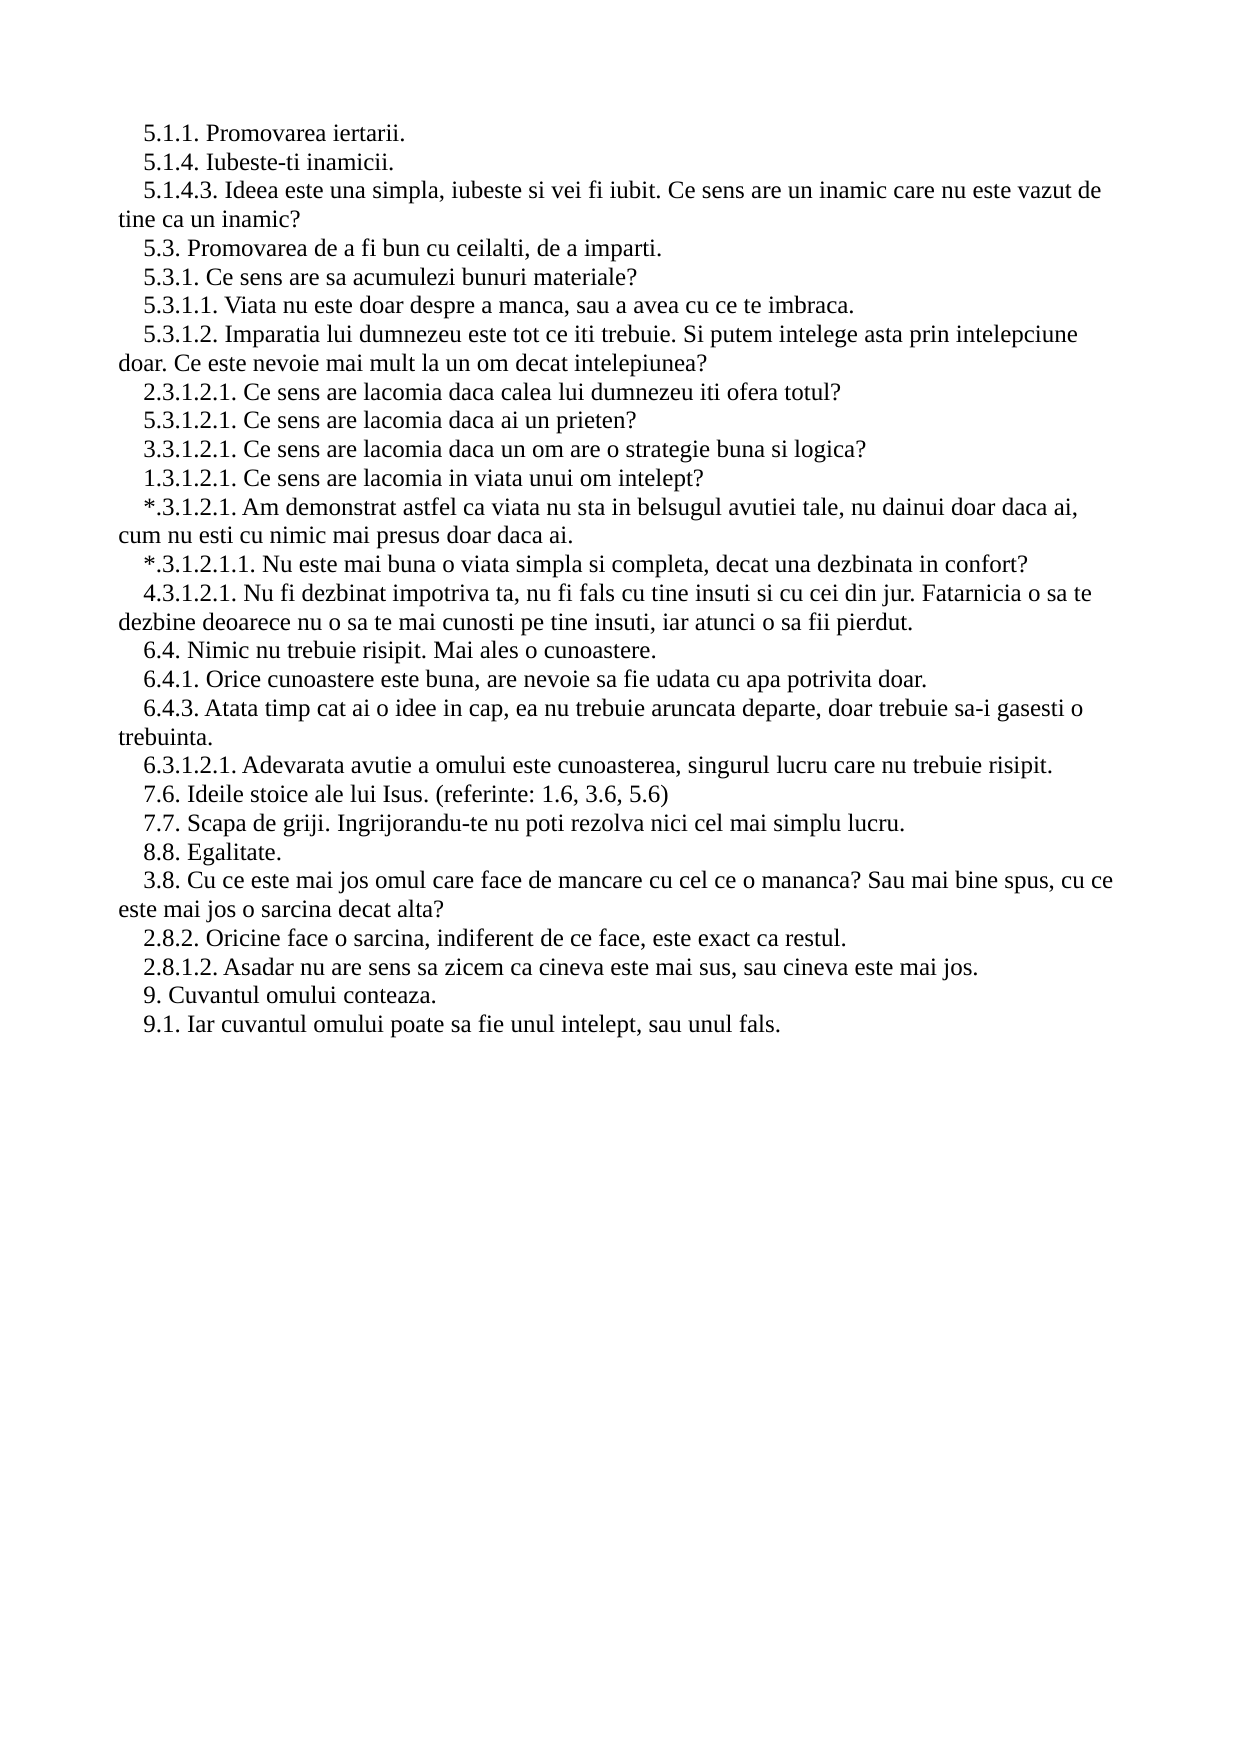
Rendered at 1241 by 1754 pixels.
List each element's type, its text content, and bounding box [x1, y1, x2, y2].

text 4.3.1.2.1. Nu fi dezbinat impotriva ta, nu fi fals cu tine insuti si cu cei din jur. Fatarnicia o sa te dezbine deoarece nu o sa te mai cunosti pe tine insuti, iar atunci o sa fii pierdut. [118, 578, 1122, 636]
text 7.7. Scapa de griji. Ingrijorandu-te nu poti rezolva nici cel mai simplu lucru. [118, 808, 1122, 837]
text 5.1.4. Iubeste-ti inamicii. [118, 147, 1122, 176]
text 6.4.1. Orice cunoastere este buna, are nevoie sa fie udata cu apa potrivita doar. [118, 664, 1122, 693]
text 2.3.1.2.1. Ce sens are lacomia daca calea lui dumnezeu iti ofera totul? [118, 377, 1122, 406]
text 6.4. Nimic nu trebuie risipit. Mai ales o cunoastere. [118, 636, 1122, 664]
text 2.8.2. Oricine face o sarcina, indiferent de ce face, este exact ca restul. [118, 923, 1122, 952]
text 7.6. Ideile stoice ale lui Isus. (referinte: 1.6, 3.6, 5.6) [118, 779, 1122, 808]
text 5.3.1.2.1. Ce sens are lacomia daca ai un prieten? [118, 406, 1122, 434]
text 5.3.1.2. Imparatia lui dumnezeu este tot ce iti trebuie. Si putem intelege asta prin intelepciune doar. Ce este nevoie mai mult la un om decat intelepiunea? [118, 319, 1122, 377]
text *.3.1.2.1. Am demonstrat astfel ca viata nu sta in belsugul avutiei tale, nu dainui doar daca ai, cum nu esti cu nimic mai presus doar daca ai. [118, 492, 1122, 549]
text 6.4.3. Atata timp cat ai o idee in cap, ea nu trebuie aruncata departe, doar trebuie sa-i gasesti o trebuinta. [118, 693, 1122, 751]
text 9. Cuvantul omului conteaza. [118, 981, 1122, 1009]
text 2.8.1.2. Asadar nu are sens sa zicem ca cineva este mai sus, sau cineva este mai jos. [118, 952, 1122, 981]
text *.3.1.2.1.1. Nu este mai buna o viata simpla si completa, decat una dezbinata in confort? [118, 549, 1122, 578]
text 5.3. Promovarea de a fi bun cu ceilalti, de a imparti. [118, 233, 1122, 262]
text 1.3.1.2.1. Ce sens are lacomia in viata unui om intelept? [118, 463, 1122, 492]
text 5.3.1. Ce sens are sa acumulezi bunuri materiale? [118, 262, 1122, 291]
text 5.1.4.3. Ideea este una simpla, iubeste si vei fi iubit. Ce sens are un inamic care nu este vazut de tine ca un inamic? [118, 176, 1122, 233]
text 5.3.1.1. Viata nu este doar despre a manca, sau a avea cu ce te imbraca. [118, 291, 1122, 319]
text 3.3.1.2.1. Ce sens are lacomia daca un om are o strategie buna si logica? [118, 434, 1122, 463]
text 8.8. Egalitate. [118, 837, 1122, 866]
text 5.1.1. Promovarea iertarii. [118, 118, 1122, 147]
text 9.1. Iar cuvantul omului poate sa fie unul intelept, sau unul fals. [118, 1009, 1122, 1038]
text 6.3.1.2.1. Adevarata avutie a omului este cunoasterea, singurul lucru care nu trebuie risipit. [118, 751, 1122, 779]
text 3.8. Cu ce este mai jos omul care face de mancare cu cel ce o mananca? Sau mai bine spus, cu ce este mai jos o sarcina decat alta? [118, 866, 1122, 923]
